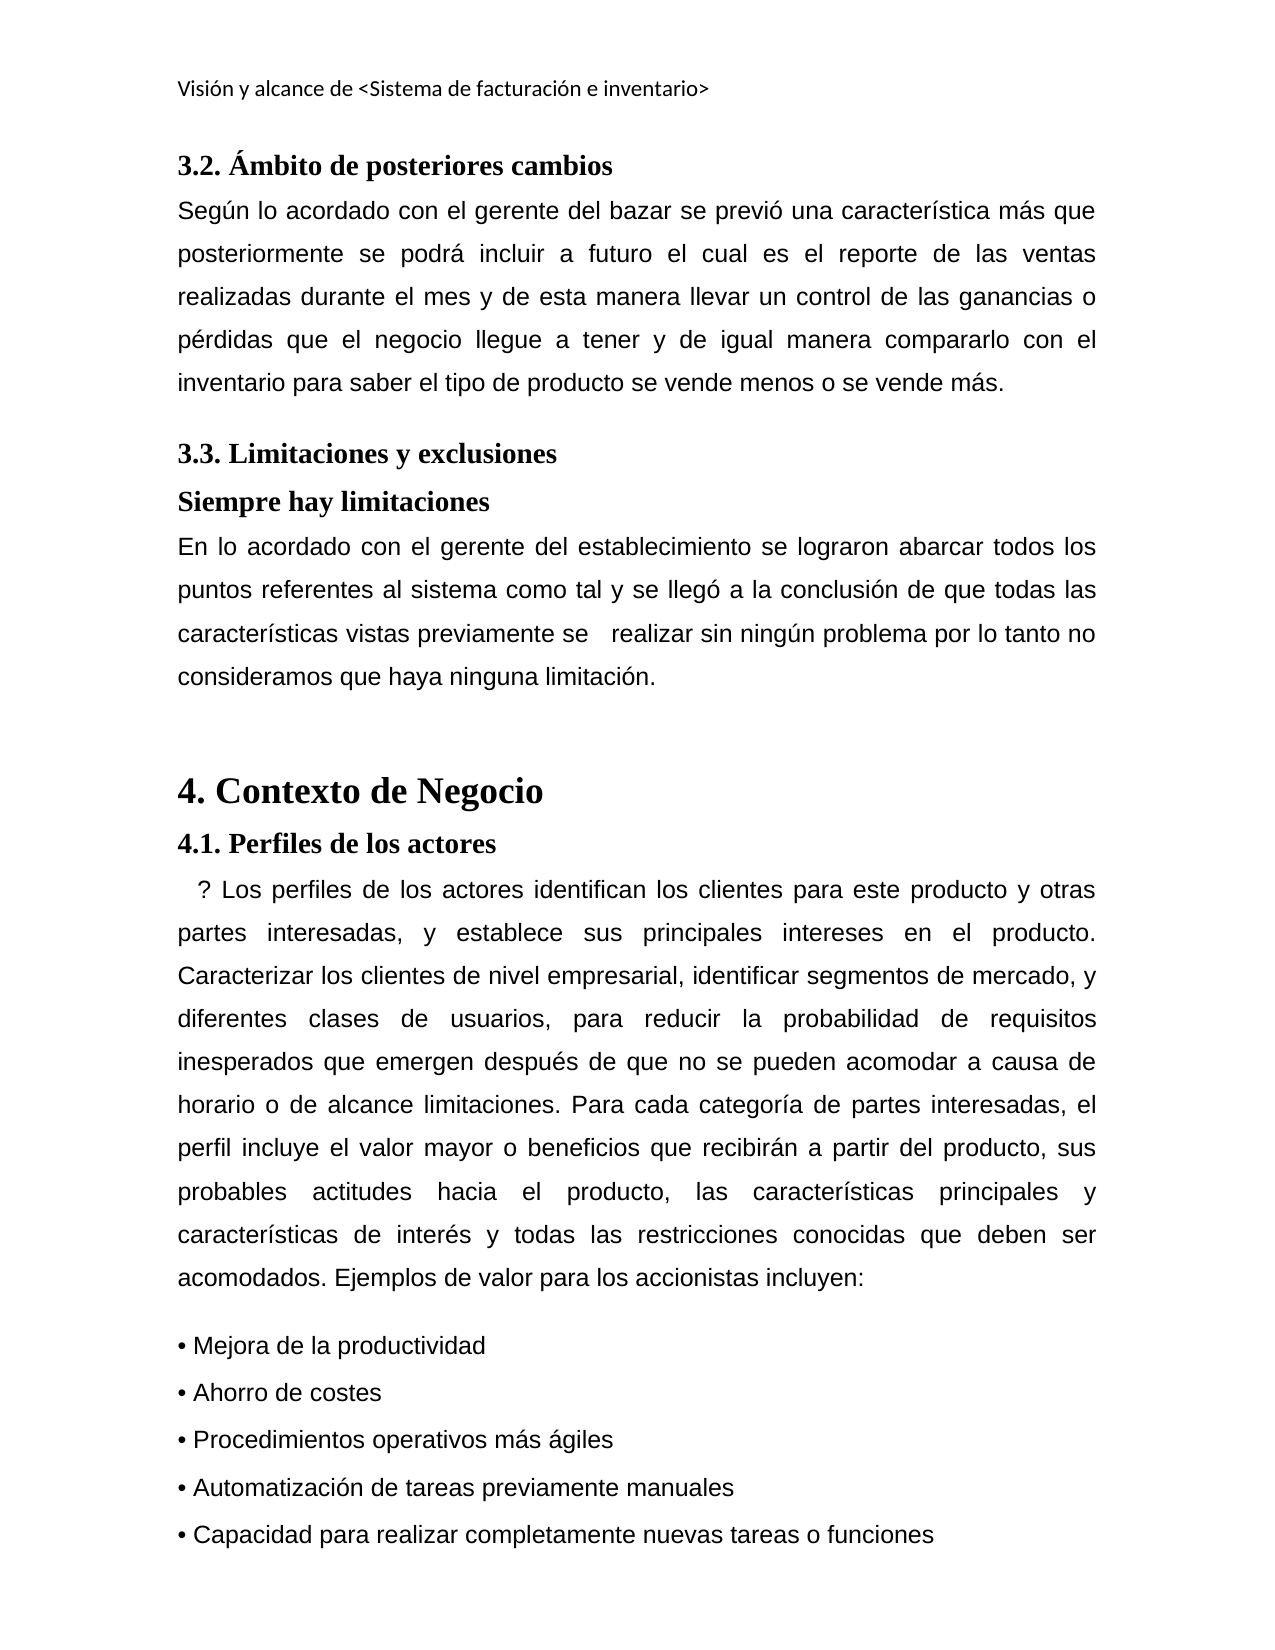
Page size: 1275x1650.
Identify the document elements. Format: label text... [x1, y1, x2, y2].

subtitle 3.3. Limitaciones y exclusiones [177, 436, 1098, 470]
subtitle 4. Contexto de Negocio [177, 768, 1098, 812]
subtitle 3.2. Ámbito de posteriores cambios [177, 148, 1098, 181]
text • Mejora de la productividad [177, 1331, 1098, 1360]
text • Ahorro de costes [177, 1378, 1098, 1407]
subtitle 4.1. Perfiles de los actores [177, 827, 1098, 860]
text ? Los perfiles de los actores identifican los clientes para este producto y otras partes interesadas, y establece sus principales intereses en el producto. Caracterizar los clientes de nivel empresarial, identificar segmentos de mercado, y diferentes clases de usuarios, para reducir la probabilidad de requisitos inesperados que emergen después de que no se pueden acomodar a causa de horario o de alcance limitaciones. Para cada categoría de partes interesadas, el perfil incluye el valor mayor o beneficios que recibirán a partir del producto, sus probables actitudes hacia el producto, las características principales y características de interés y todas las restricciones conocidas que deben ser acomodados. Ejemplos de valor para los accionistas incluyen: [177, 875, 1098, 1292]
text • Procedimientos operativos más ágiles [177, 1426, 1098, 1454]
text En lo acordado con el gerente del establecimiento se lograron abarcar todos los puntos referentes al sistema como tal y se llegó a la conclusión de que todas las características vistas previamente se realizar sin ningún problema por lo tanto no consideramos que haya ninguna limitación. [177, 532, 1098, 690]
text • Capacidad para realizar completamente nuevas tareas o funciones [177, 1520, 1098, 1549]
text Siempre hay limitaciones [177, 484, 1098, 518]
text Según lo acordado con el gerente del bazar se previó una característica más que posteriormente se podrá incluir a futuro el cual es el reporte de las ventas realizadas durante el mes y de esta manera llevar un control de las ganancias o pérdidas que el negocio llegue a tener y de igual manera compararlo con el inventario para saber el tipo de producto se vende menos o se vende más. [177, 196, 1098, 397]
text • Automatización de tareas previamente manuales [177, 1473, 1098, 1502]
